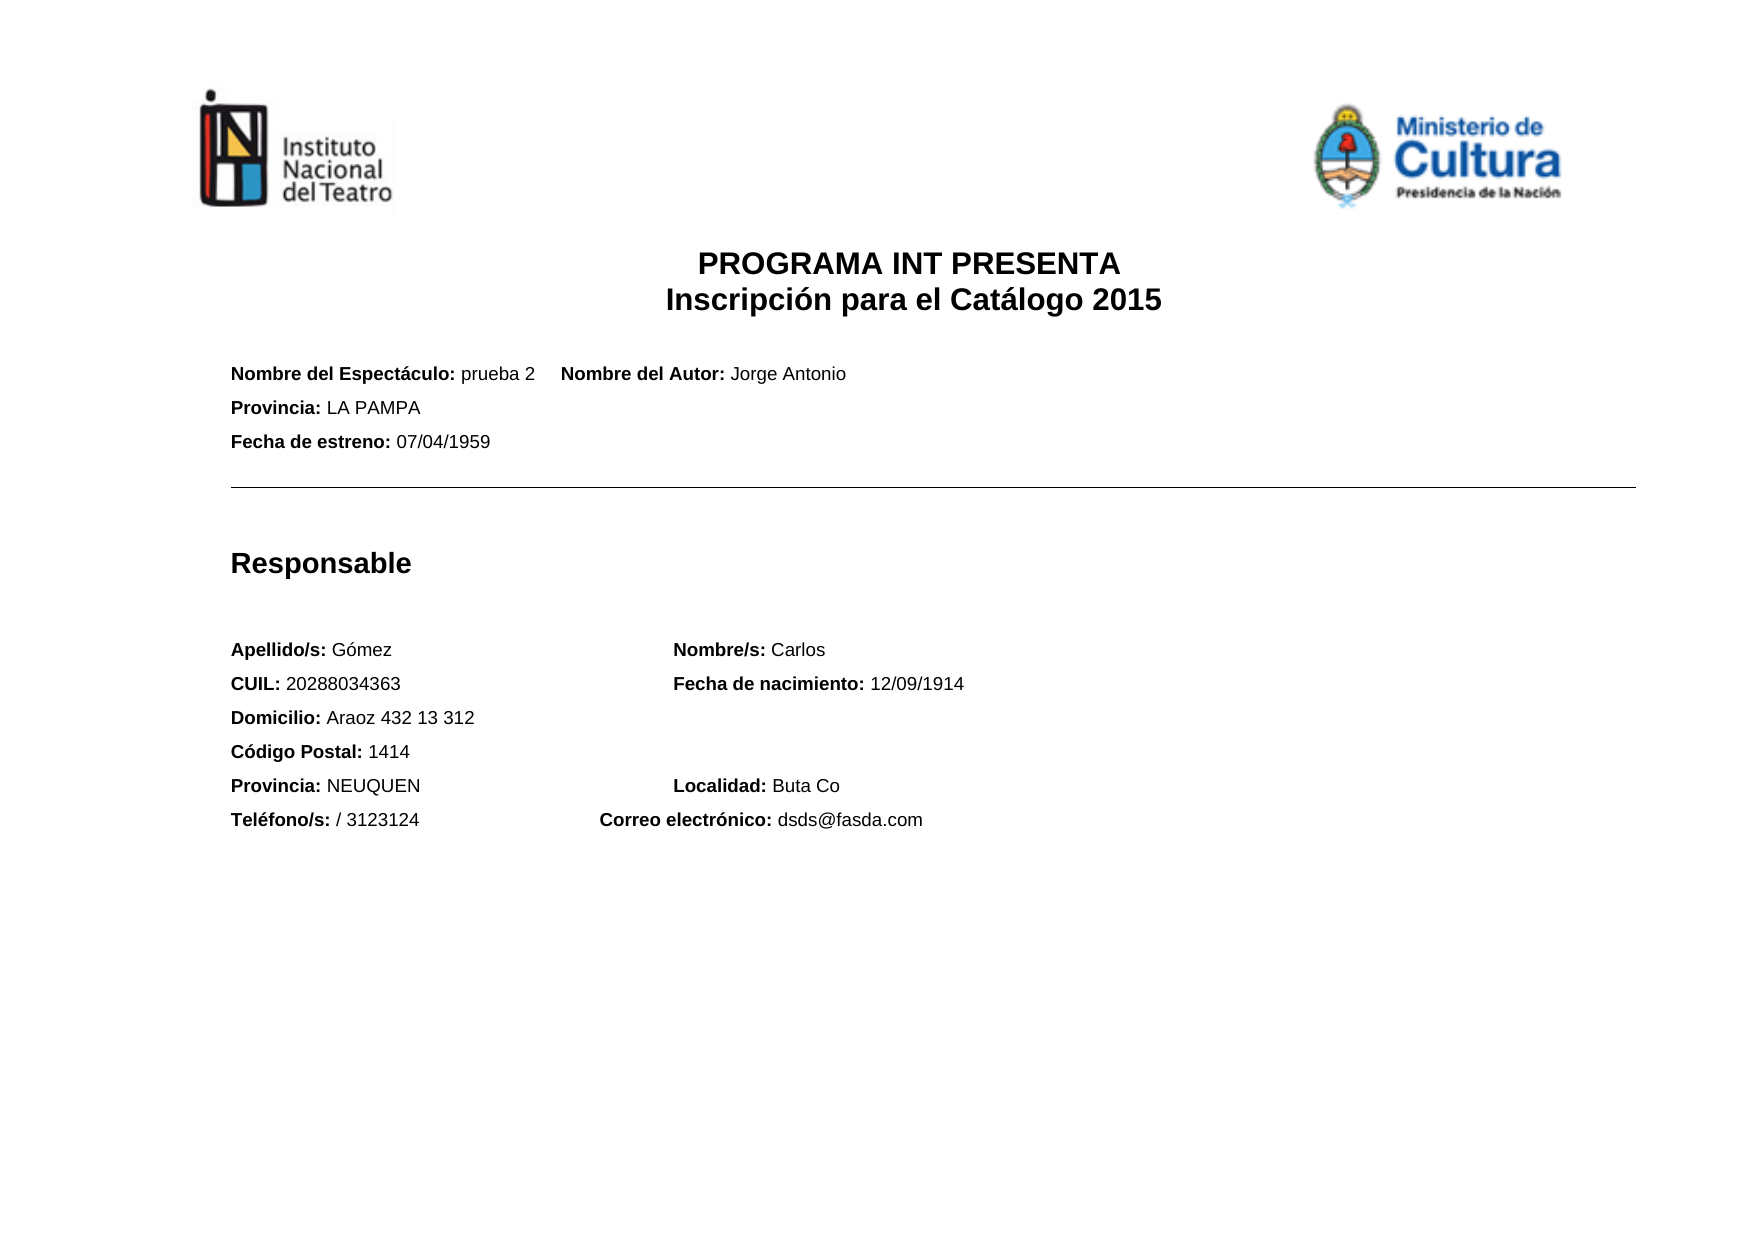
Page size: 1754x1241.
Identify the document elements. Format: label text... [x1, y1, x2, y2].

text Responsable [230, 547, 1636, 580]
text Inscripción para el Catálogo 2015 [118, 281, 1636, 317]
text Apellido/s: Gómez Nombre/s: Carlos [231, 639, 1636, 660]
text Domicilio: Araoz 432 13 312 [231, 707, 1636, 728]
text Nombre del Espectáculo: prueba 2 Nombre del Autor: Jorge Antonio [118, 363, 1636, 384]
text PROGRAMA INT PRESENTA [118, 245, 1636, 281]
text Provincia: LA PAMPA [231, 397, 1636, 418]
text CUIL: 20288034363 Fecha de nacimiento: 12/09/1914 [231, 673, 1636, 694]
text Teléfono/s: / 3123124 Correo electrónico: dsds@fasda.com [231, 809, 1636, 831]
picture [192, 83, 456, 213]
picture [1298, 97, 1578, 213]
text Código Postal: 1414 [231, 741, 1636, 762]
text Fecha de estreno: 07/04/1959 [231, 431, 1636, 452]
text Provincia: NEUQUEN Localidad: Buta Co [231, 775, 1636, 796]
